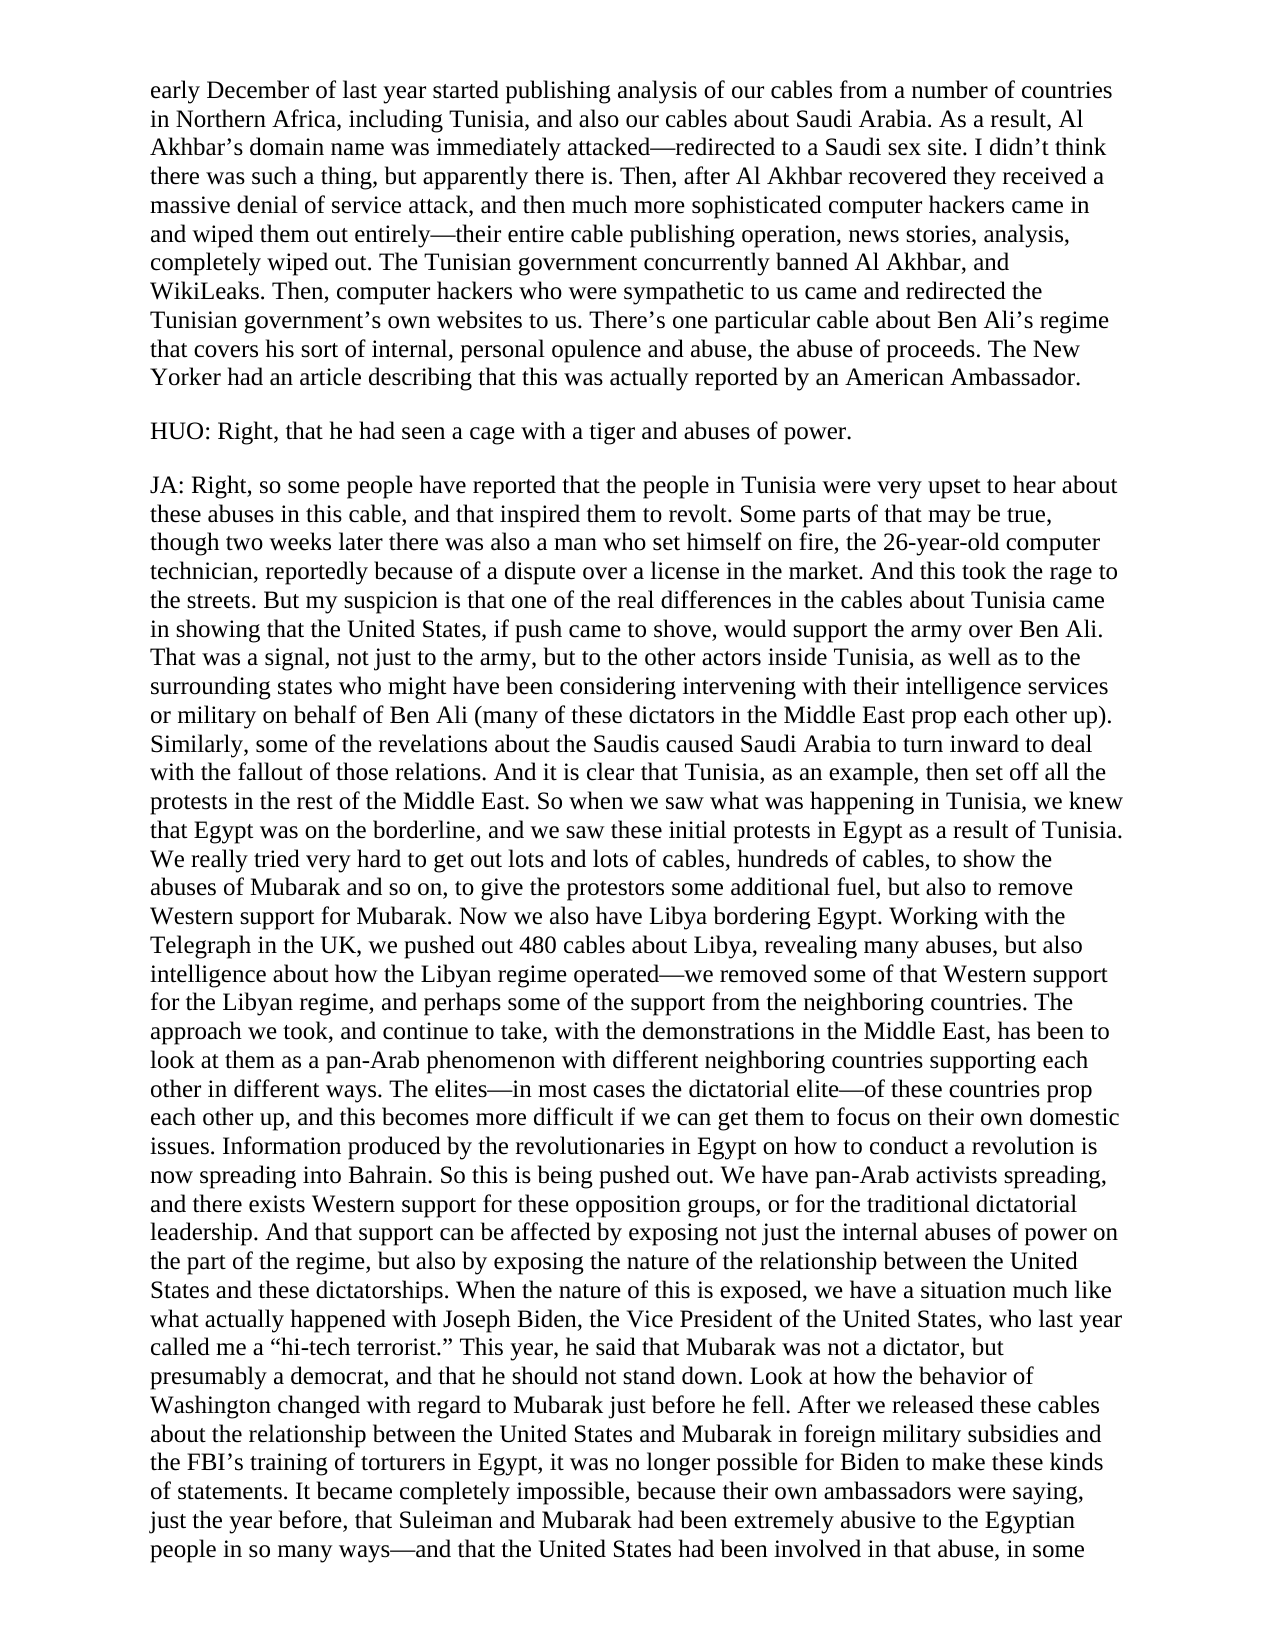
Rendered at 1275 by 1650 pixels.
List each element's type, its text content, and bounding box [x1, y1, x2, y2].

text JA: Right, so some people have reported that the people in Tunisia were very upset to hear about these abuses in this cable, and that inspired them to revolt. Some parts of that may be true, though two weeks later there was also a man who set himself on fire, the 26-year-old computer technician, reportedly because of a dispute over a license in the market. And this took the rage to the streets. But my suspicion is that one of the real differences in the cables about Tunisia came in showing that the United States, if push came to shove, would support the army over Ben Ali. That was a signal, not just to the army, but to the other actors inside Tunisia, as well as to the surrounding states who might have been considering intervening with their intelligence services or military on behalf of Ben Ali (many of these dictators in the Middle East prop each other up). Similarly, some of the revelations about the Saudis caused Saudi Arabia to turn inward to deal with the fallout of those relations. And it is clear that Tunisia, as an example, then set off all the protests in the rest of the Middle East. So when we saw what was happening in Tunisia, we knew that Egypt was on the borderline, and we saw these initial protests in Egypt as a result of Tunisia. We really tried very hard to get out lots and lots of cables, hundreds of cables, to show the abuses of Mubarak and so on, to give the protestors some additional fuel, but also to remove Western support for Mubarak. Now we also have Libya bordering Egypt. Working with the Telegraph in the UK, we pushed out 480 cables about Libya, revealing many abuses, but also intelligence about how the Libyan regime operated—we removed some of that Western support for the Libyan regime, and perhaps some of the support from the neighboring countries. The approach we took, and continue to take, with the demonstrations in the Middle East, has been to look at them as a pan-Arab phenomenon with different neighboring countries supporting each other in different ways. The elites—in most cases the dictatorial elite—of these countries prop each other up, and this becomes more difficult if we can get them to focus on their own domestic issues. Information produced by the revolutionaries in Egypt on how to conduct a revolution is now spreading into Bahrain. So this is being pushed out. We have pan-Arab activists spreading, and there exists Western support for these opposition groups, or for the traditional dictatorial leadership. And that support can be affected by exposing not just the internal abuses of power on the part of the regime, but also by exposing the nature of the relationship between the United States and these dictatorships. When the nature of this is exposed, we have a situation much like what actually happened with Joseph Biden, the Vice President of the United States, who last year called me a “hi-tech terrorist.” This year, he said that Mubarak was not a dictator, but presumably a democrat, and that he should not stand down. Look at how the behavior of Washington changed with regard to Mubarak just before he fell. After we released these cables about the relationship between the United States and Mubarak in foreign military subsidies and the FBI’s training of torturers in Egypt, it was no longer possible for Biden to make these kinds of statements. It became completely impossible, because their own ambassadors were saying, just the year before, that Suleiman and Mubarak had been extremely abusive to the Egyptian people in so many ways—and that the United States had been involved in that abuse, in some [150, 470, 1125, 1562]
text early December of last year started publishing analysis of our cables from a number of countries in Northern Africa, including Tunisia, and also our cables about Saudi Arabia. As a result, Al Akhbar’s domain name was immediately attacked—redirected to a Saudi sex site. I didn’t think there was such a thing, but apparently there is. Then, after Al Akhbar recovered they received a massive denial of service attack, and then much more sophisticated computer hackers came in and wiped them out entirely—their entire cable publishing operation, news stories, analysis, completely wiped out. The Tunisian government concurrently banned Al Akhbar, and WikiLeaks. Then, computer hackers who were sympathetic to us came and redirected the Tunisian government’s own websites to us. There’s one particular cable about Ben Ali’s regime that covers his sort of internal, personal opulence and abuse, the abuse of proceeds. The New Yorker had an article describing that this was actually reported by an American Ambassador. [150, 75, 1125, 391]
text HUO: Right, that he had seen a cage with a tiger and abuses of power. [150, 416, 1125, 445]
